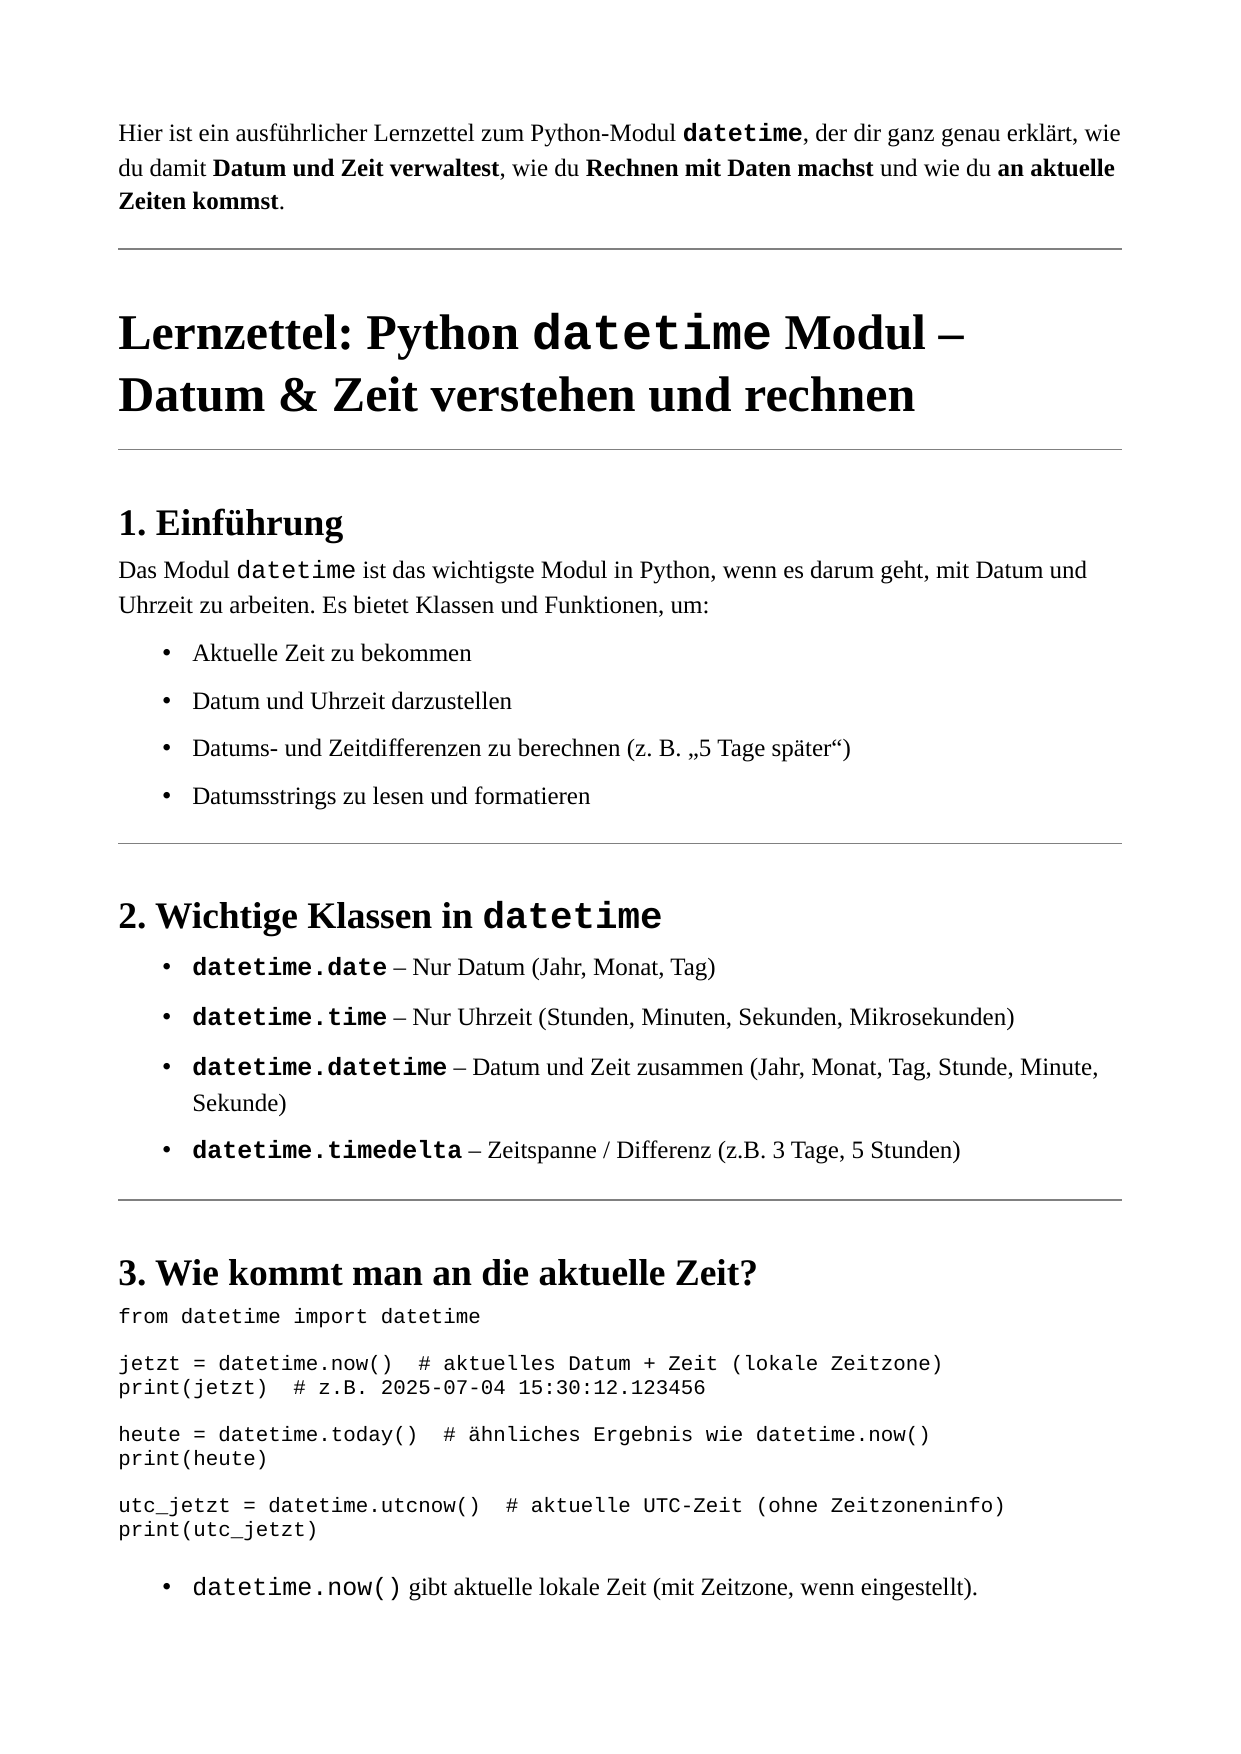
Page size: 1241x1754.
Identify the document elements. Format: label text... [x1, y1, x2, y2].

list datetime.datetime – Datum und Zeit zusammen (Jahr, Monat, Tag, Stunde, Minute, Sekunde) [162, 1052, 1122, 1116]
list datetime.date – Nur Datum (Jahr, Monat, Tag) [162, 952, 1122, 983]
text print(jetzt) # z.B. 2025-07-04 15:30:12.123456 [118, 1377, 1122, 1401]
list datetime.time – Nur Uhrzeit (Stunden, Minuten, Sekunden, Mikrosekunden) [162, 1002, 1122, 1033]
text heute = datetime.today() # ähnliches Ergebnis wie datetime.now() [118, 1424, 1122, 1448]
list Datum und Uhrzeit darzustellen [162, 686, 1122, 714]
list Datumsstrings zu lesen und formatieren [162, 781, 1122, 810]
text print(utc_jetzt) [118, 1519, 1122, 1542]
text Das Modul datetime ist das wichtigste Modul in Python, wenn es darum geht, mit Datum und Uhrzeit zu arbeiten. Es bietet Klassen und Funktionen, um: [118, 556, 1122, 619]
subtitle 3. Wie kommt man an die aktuelle Zeit? [118, 1250, 1122, 1293]
list datetime.timedelta – Zeitspanne / Differenz (z.B. 3 Tage, 5 Stunden) [162, 1135, 1122, 1166]
text utc_jetzt = datetime.utcnow() # aktuelle UTC-Zeit (ohne Zeitzoneninfo) [118, 1495, 1122, 1519]
list datetime.now() gibt aktuelle lokale Zeit (mit Zeitzone, wenn eingestellt). [162, 1572, 1122, 1603]
subtitle 2. Wichtige Klassen in datetime [118, 894, 1122, 940]
subtitle Lernzettel: Python datetime Modul – Datum & Zeit verstehen und rechnen [118, 303, 1122, 422]
list Datums- und Zeitdifferenzen zu berechnen (z. B. „5 Tage später“) [162, 733, 1122, 762]
text from datetime import datetime [118, 1306, 1122, 1329]
subtitle 1. Einführung [118, 500, 1122, 543]
text jetzt = datetime.now() # aktuelles Datum + Zeit (lokale Zeitzone) [118, 1353, 1122, 1377]
text Hier ist ein ausführlicher Lernzettel zum Python-Modul datetime, der dir ganz genau erklärt, wie du damit Datum und Zeit verwaltest, wie du Rechnen mit Daten machst und wie du an aktuelle Zeiten kommst. [118, 118, 1122, 215]
list Aktuelle Zeit zu bekommen [162, 638, 1122, 667]
text print(heute) [118, 1448, 1122, 1471]
